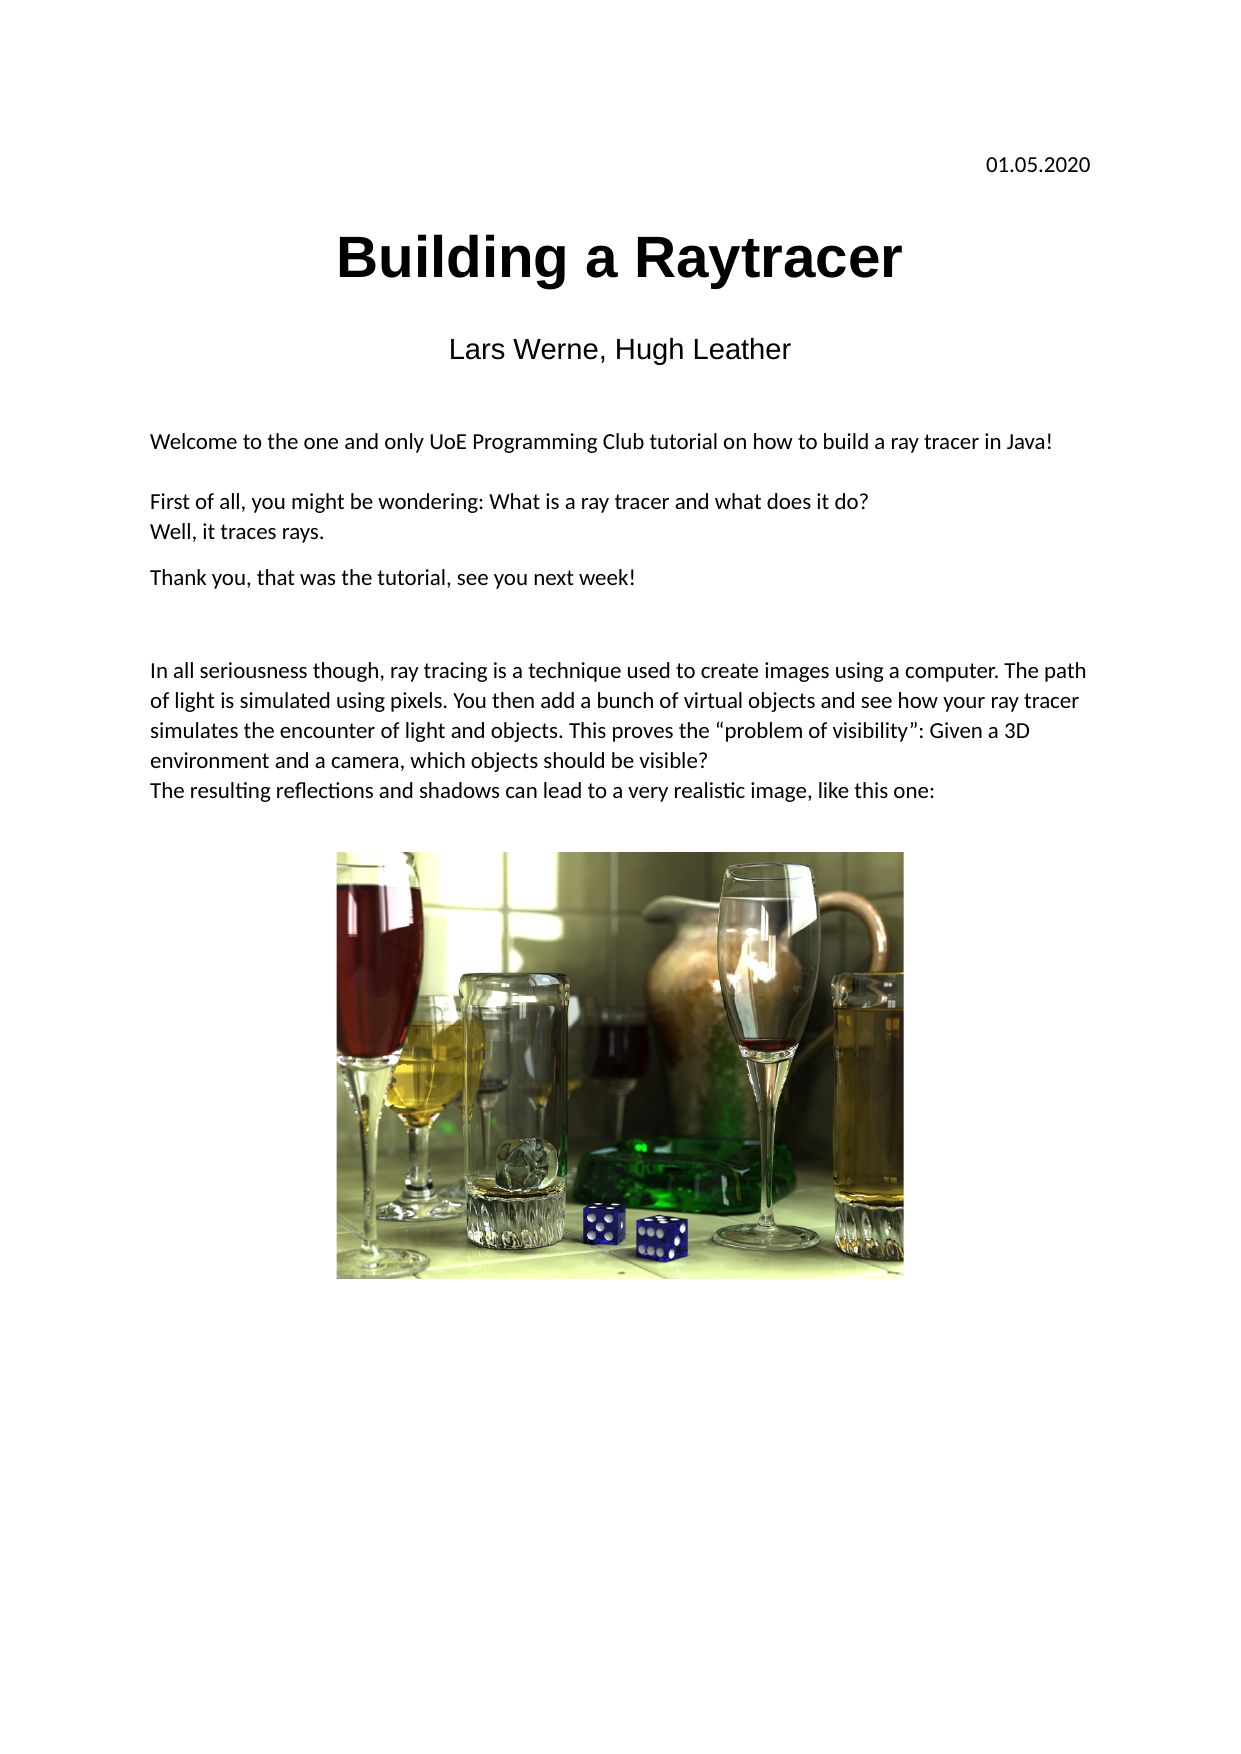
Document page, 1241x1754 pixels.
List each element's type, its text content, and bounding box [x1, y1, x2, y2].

subtitle Lars Werne, Hugh Leather [150, 332, 1090, 366]
title Building a Raytracer [150, 223, 1090, 290]
text 01.05.2020 [150, 150, 1090, 178]
picture [336, 852, 904, 1279]
text Welcome to the one and only UoE Programming Club tutorial on how to build a ray tracer in Java! First of all, you might be wondering: What is a ray tracer and what does it do? Well, it traces rays. [150, 427, 1090, 545]
text Thank you, that was the tutorial, see you next week! [150, 563, 1090, 592]
text In all seriousness though, ray tracing is a technique used to create images using a computer. The path of light is simulated using pixels. You then add a bunch of virtual objects and see how your ray tracer simulates the encounter of light and objects. This proves the “problem of visibility”: Given a 3D environment and a camera, which objects should be visible? The resulting reflections and shadows can lead to a very realistic image, like this one: [150, 657, 1090, 804]
